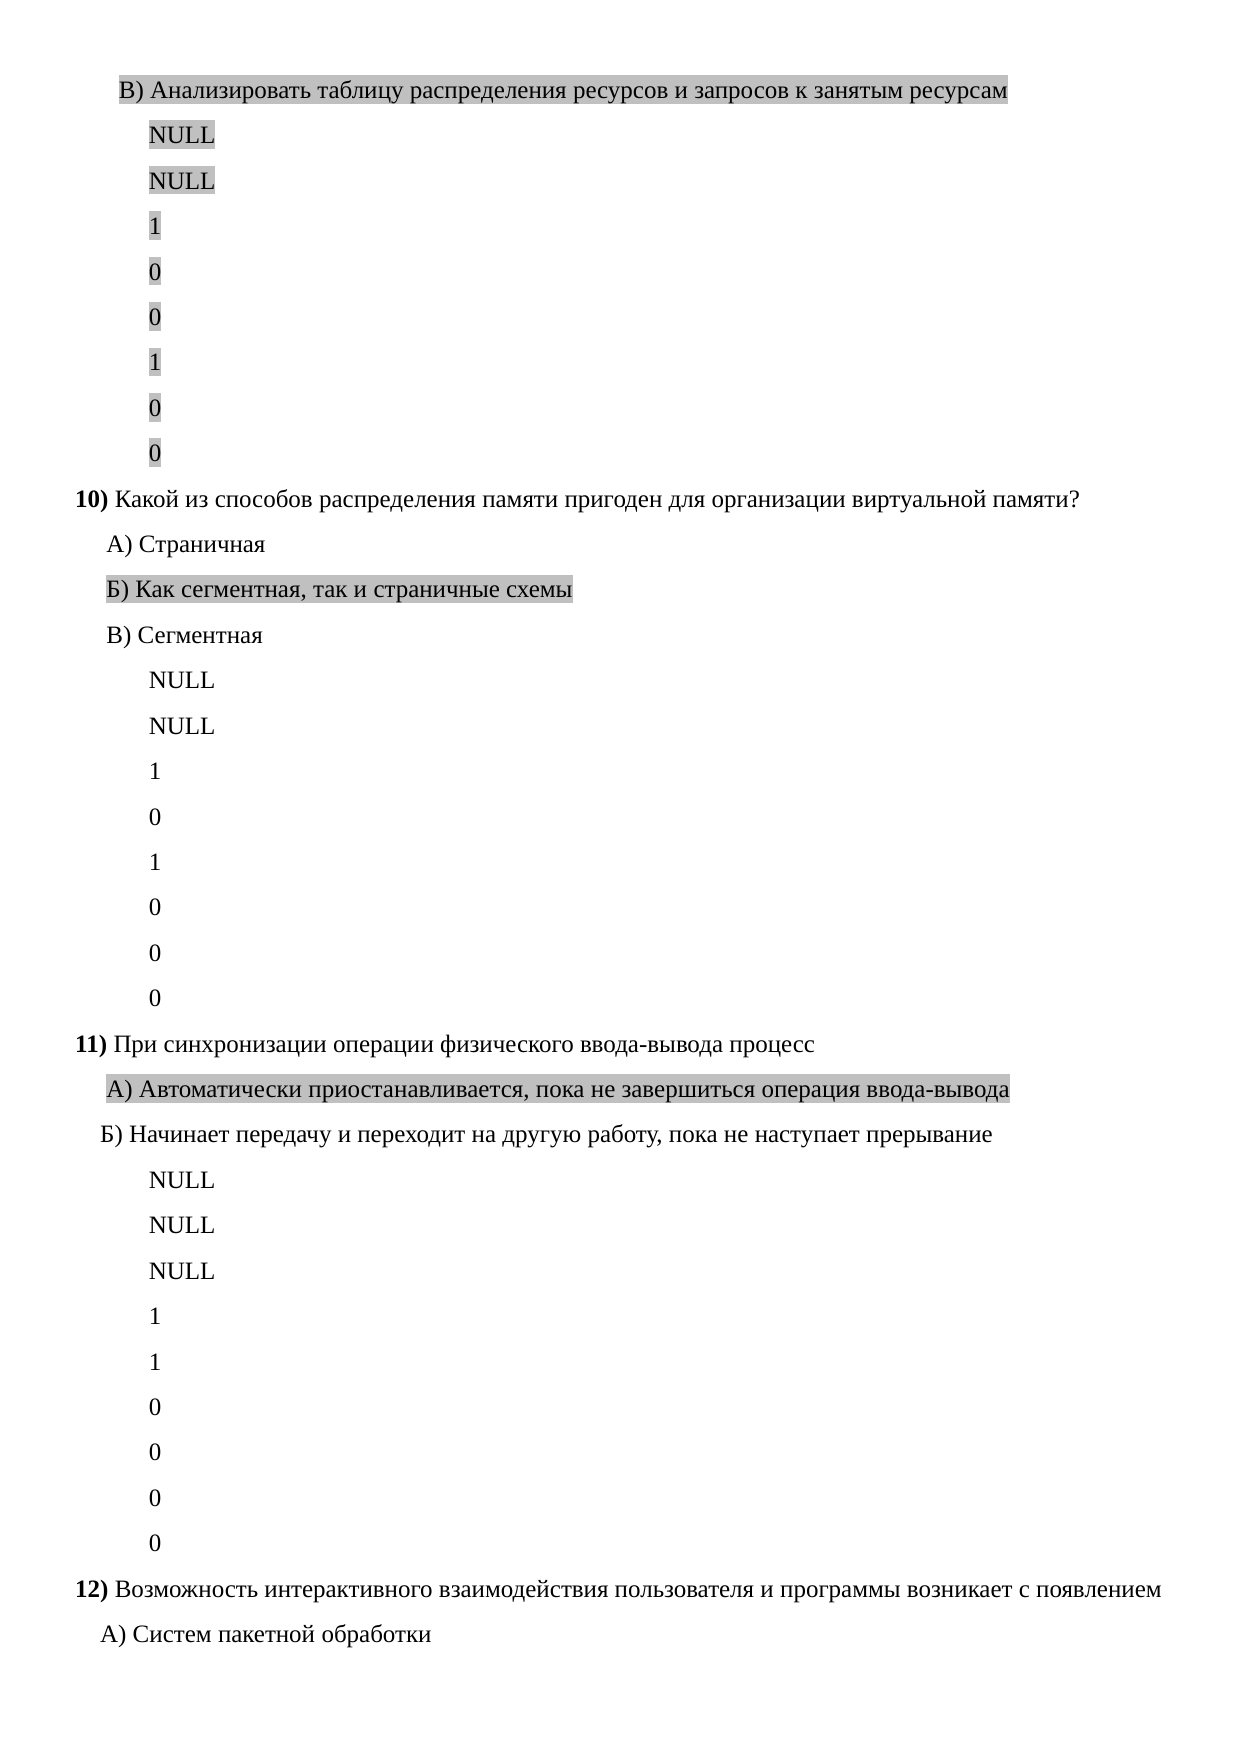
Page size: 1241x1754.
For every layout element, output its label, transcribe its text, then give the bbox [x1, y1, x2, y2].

text 0 [149, 257, 1165, 285]
text 0 [149, 1528, 1165, 1557]
text 11) При синхронизации операции физического ввода-вывода процесс [75, 1029, 1165, 1057]
text 1 [149, 847, 1165, 876]
text 0 [149, 438, 1165, 467]
text 0 [149, 983, 1165, 1012]
text 1 [149, 756, 1165, 785]
text 1 [149, 211, 1165, 240]
text Б) Начинает передачу и переходит на другую работу, пока не наступает прерывание [75, 1119, 1165, 1148]
text NULL [149, 711, 1165, 739]
text 0 [149, 1437, 1165, 1466]
text NULL [149, 120, 1165, 149]
text 0 [149, 302, 1165, 331]
text 0 [149, 1392, 1165, 1421]
text NULL [149, 665, 1165, 694]
text 0 [149, 892, 1165, 921]
text 1 [149, 1301, 1165, 1330]
text В) Сегментная [75, 620, 1165, 649]
text NULL [149, 1165, 1165, 1194]
text 1 [149, 1347, 1165, 1375]
text Б) Как сегментная, так и страничные схемы [75, 574, 1165, 603]
text А) Страничная [75, 529, 1165, 558]
text А) Систем пакетной обработки [75, 1619, 1165, 1648]
text 10) Какой из способов распределения памяти пригоден для организации виртуальной памяти? [75, 484, 1165, 512]
text 0 [149, 393, 1165, 422]
text NULL [149, 166, 1165, 194]
text А) Автоматически приостанавливается, пока не завершиться операция ввода-вывода [75, 1074, 1165, 1103]
text В) Анализировать таблицу распределения ресурсов и запросов к занятым ресурсам [75, 75, 1165, 104]
text 12) Возможность интерактивного взаимодействия пользователя и программы возникает с появлением [75, 1574, 1165, 1602]
text 0 [149, 802, 1165, 830]
text NULL [149, 1256, 1165, 1284]
text 1 [149, 347, 1165, 376]
text 0 [149, 1483, 1165, 1512]
text NULL [149, 1210, 1165, 1239]
text 0 [149, 938, 1165, 967]
